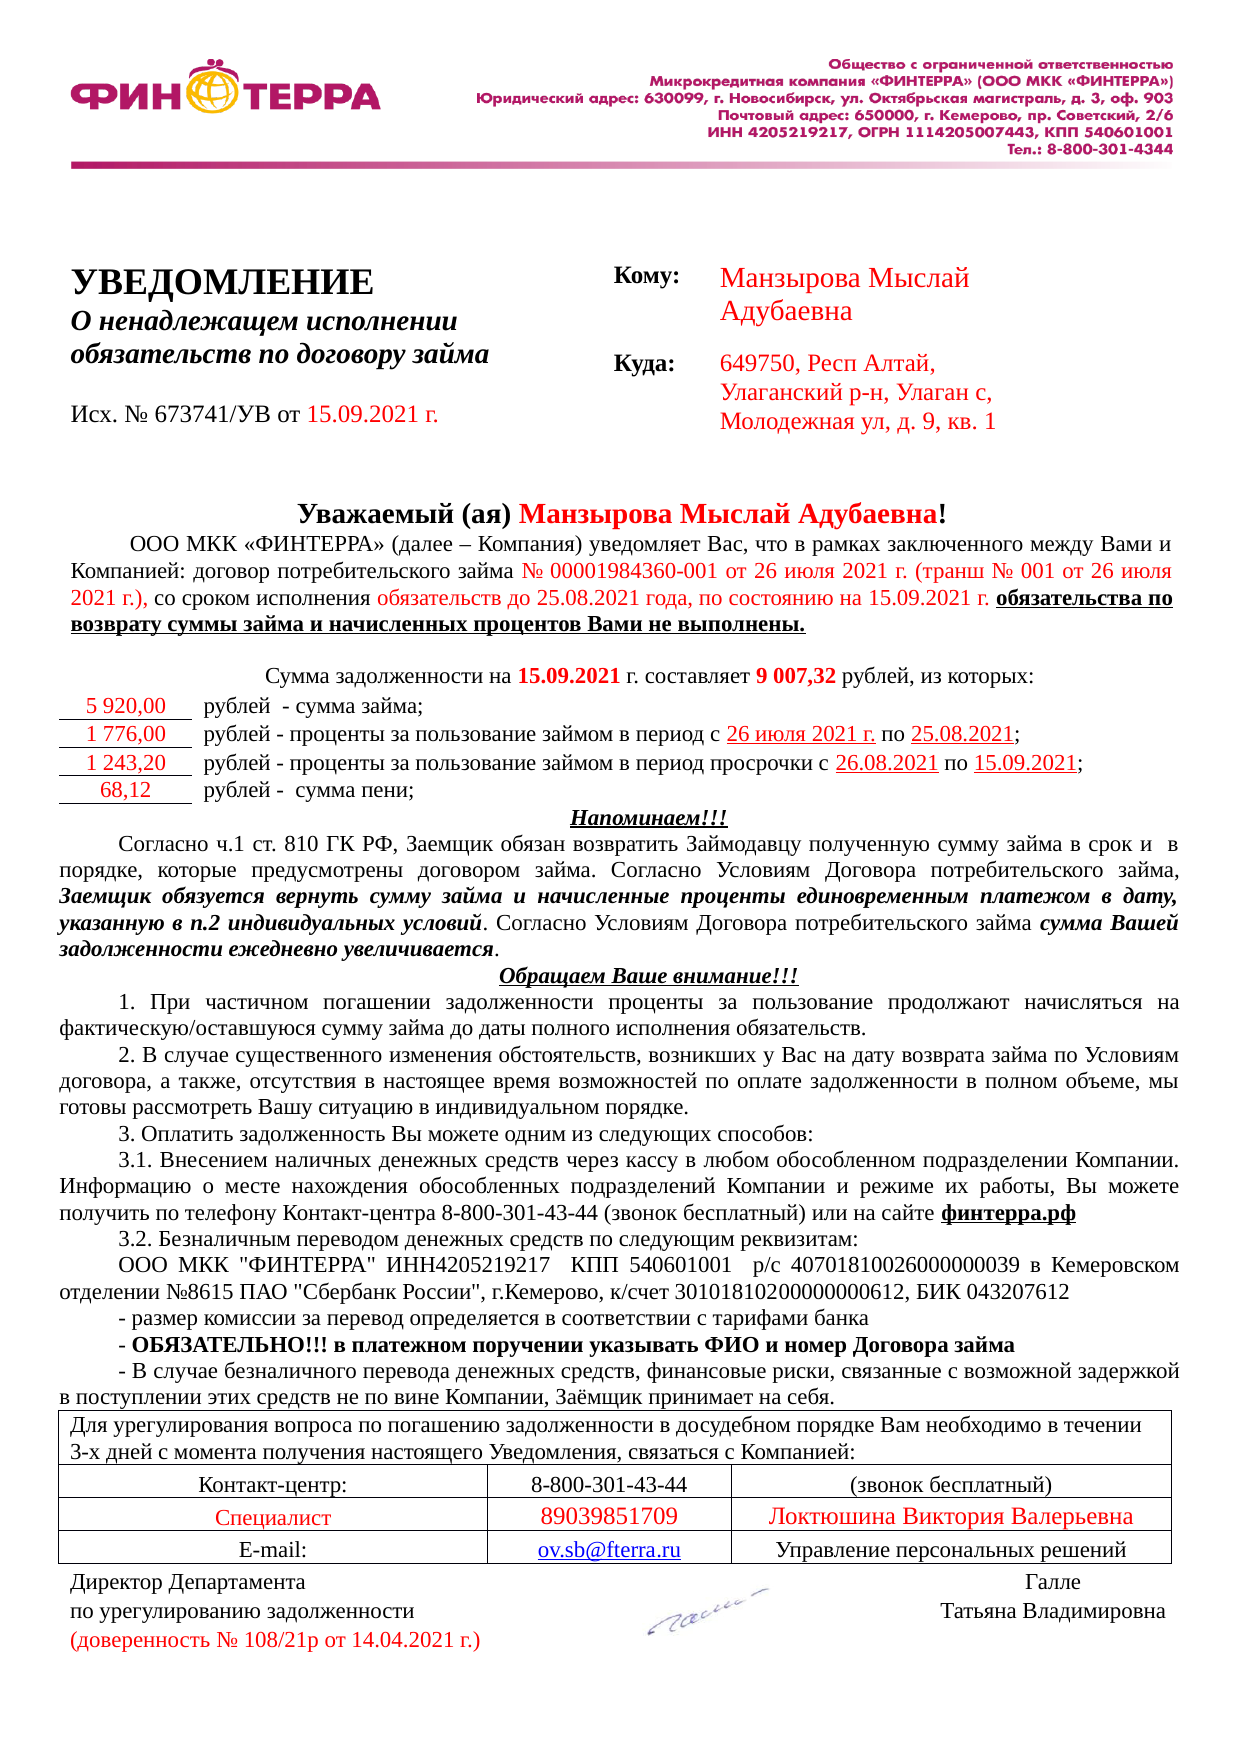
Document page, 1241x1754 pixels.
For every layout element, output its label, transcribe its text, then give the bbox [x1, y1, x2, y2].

table_cell (звонок бесплатный) [732, 1465, 1171, 1497]
table_header рублей - сумма займа; [192, 688, 1196, 718]
text Напоминаем!!! [59, 803, 1181, 830]
table_cell Локтюшина Виктория Валерьевна [732, 1498, 1171, 1530]
table_header [1172, 1410, 1191, 1464]
table_cell [1172, 1464, 1191, 1497]
table_cell Контакт-центр: [59, 1465, 487, 1497]
table_cell Татьяна Владимировна [915, 1594, 1191, 1623]
text - ОБЯЗАТЕЛЬНО!!! в платежном поручении указывать ФИО и номер Договора займа [59, 1331, 1181, 1357]
text Сумма задолженности на 15.09.2021 г. составляет 9 007,32 рублей, из которых: [59, 662, 1181, 688]
text 3. Оплатить задолженность Вы можете одним из следующих способов: [59, 1120, 1181, 1146]
text ООО МКК "ФИНТЕРРА" ИНН4205219217 КПП 540601001 р/с 40701810026000000039 в Кемеровском отделении №8615 ПАО "Сбербанк России", г.Кемерово, к/счет 30101810200000000612, БИК 043207612 [59, 1252, 1181, 1304]
table_cell E-mail: [59, 1531, 487, 1563]
table_cell [516, 1645, 915, 1652]
table_cell УВЕДОМЛЕНИЕ О ненадлежащем исполнении обязательств по договору займа Исх. № 673741/УВ от 15.09.2021 г. [59, 260, 602, 496]
table_cell по урегулированию задолженности [59, 1594, 516, 1623]
table_cell [1015, 1623, 1116, 1652]
table_cell Кому: [603, 260, 708, 348]
table_cell [1116, 1623, 1166, 1652]
table_cell 1 776,00 [59, 720, 192, 747]
table_cell 649750, Респ Алтай, Улаганский р-н, Улаган с, Молодежная ул, д. 9, кв. 1 [708, 348, 1069, 496]
table_cell рублей - проценты за пользование займом в период просрочки с 26.08.2021 по 15.09.2021; [192, 747, 1196, 775]
picture [70, 59, 1173, 169]
table_header Для урегулирования вопроса по погашению задолженности в досудебном порядке Вам необходимо в течении 3-х дней с момента получения настоящего Уведомления, связаться с Компанией: [59, 1411, 1171, 1464]
table_cell рублей - сумма пени; [192, 775, 1196, 802]
table_cell Куда: [603, 348, 708, 496]
table_cell 8-800-301-43-44 [488, 1465, 731, 1497]
text - размер комиссии за перевод определяется в соответствии с тарифами банка [59, 1304, 1181, 1331]
table_cell ov.sb@fterra.ru [488, 1531, 731, 1563]
table_cell Галле [915, 1563, 1191, 1594]
text 2. В случае существенного изменения обстоятельств, возникших у Вас на дату возврата займа по Условиям договора, а также, отсутствия в настоящее время возможностей по оплате задолженности в полном объеме, мы готовы рассмотреть Вашу ситуацию в индивидуальном порядке. [59, 1041, 1181, 1120]
text Обращаем Ваше внимание!!! [59, 962, 1181, 988]
table_cell Директор Департамента [59, 1564, 516, 1594]
table_cell рублей - проценты за пользование займом в период с 26 июля 2021 г. по 25.08.2021; [192, 719, 1196, 747]
table_cell Управление персональных решений [732, 1531, 1171, 1563]
table_cell Манзырова Мыслай Адубаевна [708, 260, 1069, 348]
table_cell [915, 1623, 1015, 1652]
text Согласно ч.1 ст. 810 ГК РФ, Заемщик обязан возвратить Займодавцу полученную сумму займа в срок и в порядке, которые предусмотрены договором займа. Согласно Условиям Договора потребительского займа, Заемщик обязуется вернуть сумму займа и начисленные проценты единовременным платежом в дату, указанную в п.2 индивидуальных условий. Согласно Условиям Договора потребительского займа сумма Вашей задолженности ежедневно увеличивается. [59, 830, 1181, 962]
text 3.2. Безналичным переводом денежных средств по следующим реквизитам: [59, 1225, 1181, 1252]
text 3.1. Внесением наличных денежных средств через кассу в любом обособленном подразделении Компании. Информацию о месте нахождения обособленных подразделений Компании и режиме их работы, Вы можете получить по телефону Контакт-центра 8-800-301-43-44 (звонок бесплатный) или на сайте финтерра.рф [59, 1146, 1181, 1225]
table_cell 68,12 [59, 776, 192, 802]
table_cell (доверенность № 108/21р от 14.04.2021 г.) [59, 1623, 516, 1652]
table_cell Специалист [59, 1498, 487, 1530]
text - В случае безналичного перевода денежных средств, финансовые риски, связанные с возможной задержкой в поступлении этих средств не по вине Компании, Заёмщик принимает на себя. [59, 1357, 1181, 1410]
table_cell [1166, 1623, 1191, 1652]
table_cell [1172, 1530, 1191, 1563]
table_cell [516, 1564, 915, 1644]
table_cell [1172, 1497, 1191, 1530]
table_header [59, 59, 1184, 260]
table_cell [1069, 260, 1184, 496]
table_cell 1 243,20 [59, 748, 192, 775]
text 1. При частичном погашении задолженности проценты за пользование продолжают начисляться на фактическую/оставшуюся сумму займа до даты полного исполнения обязательств. [59, 988, 1181, 1041]
table_header 5 920,00 [59, 688, 192, 718]
picture [638, 1577, 780, 1645]
table_cell Уважаемый (ая) Манзырова Мыслай Адубаевна! ООО МКК «ФИНТЕРРА» (далее – Компания) уведомляет Вас, что в рамках заключенного между Вами и Компанией: договор потребительского займа № 00001984360-001 от 26 июля 2021 г. (транш № 001 от 26 июля 2021 г.), со сроком исполнения обязательств до 25.08.2021 года, по состоянию на 15.09.2021 г. обязательства по возврату суммы займа и начисленных процентов Вами не выполнены. [59, 496, 1184, 662]
table_cell 89039851709 [488, 1498, 731, 1530]
